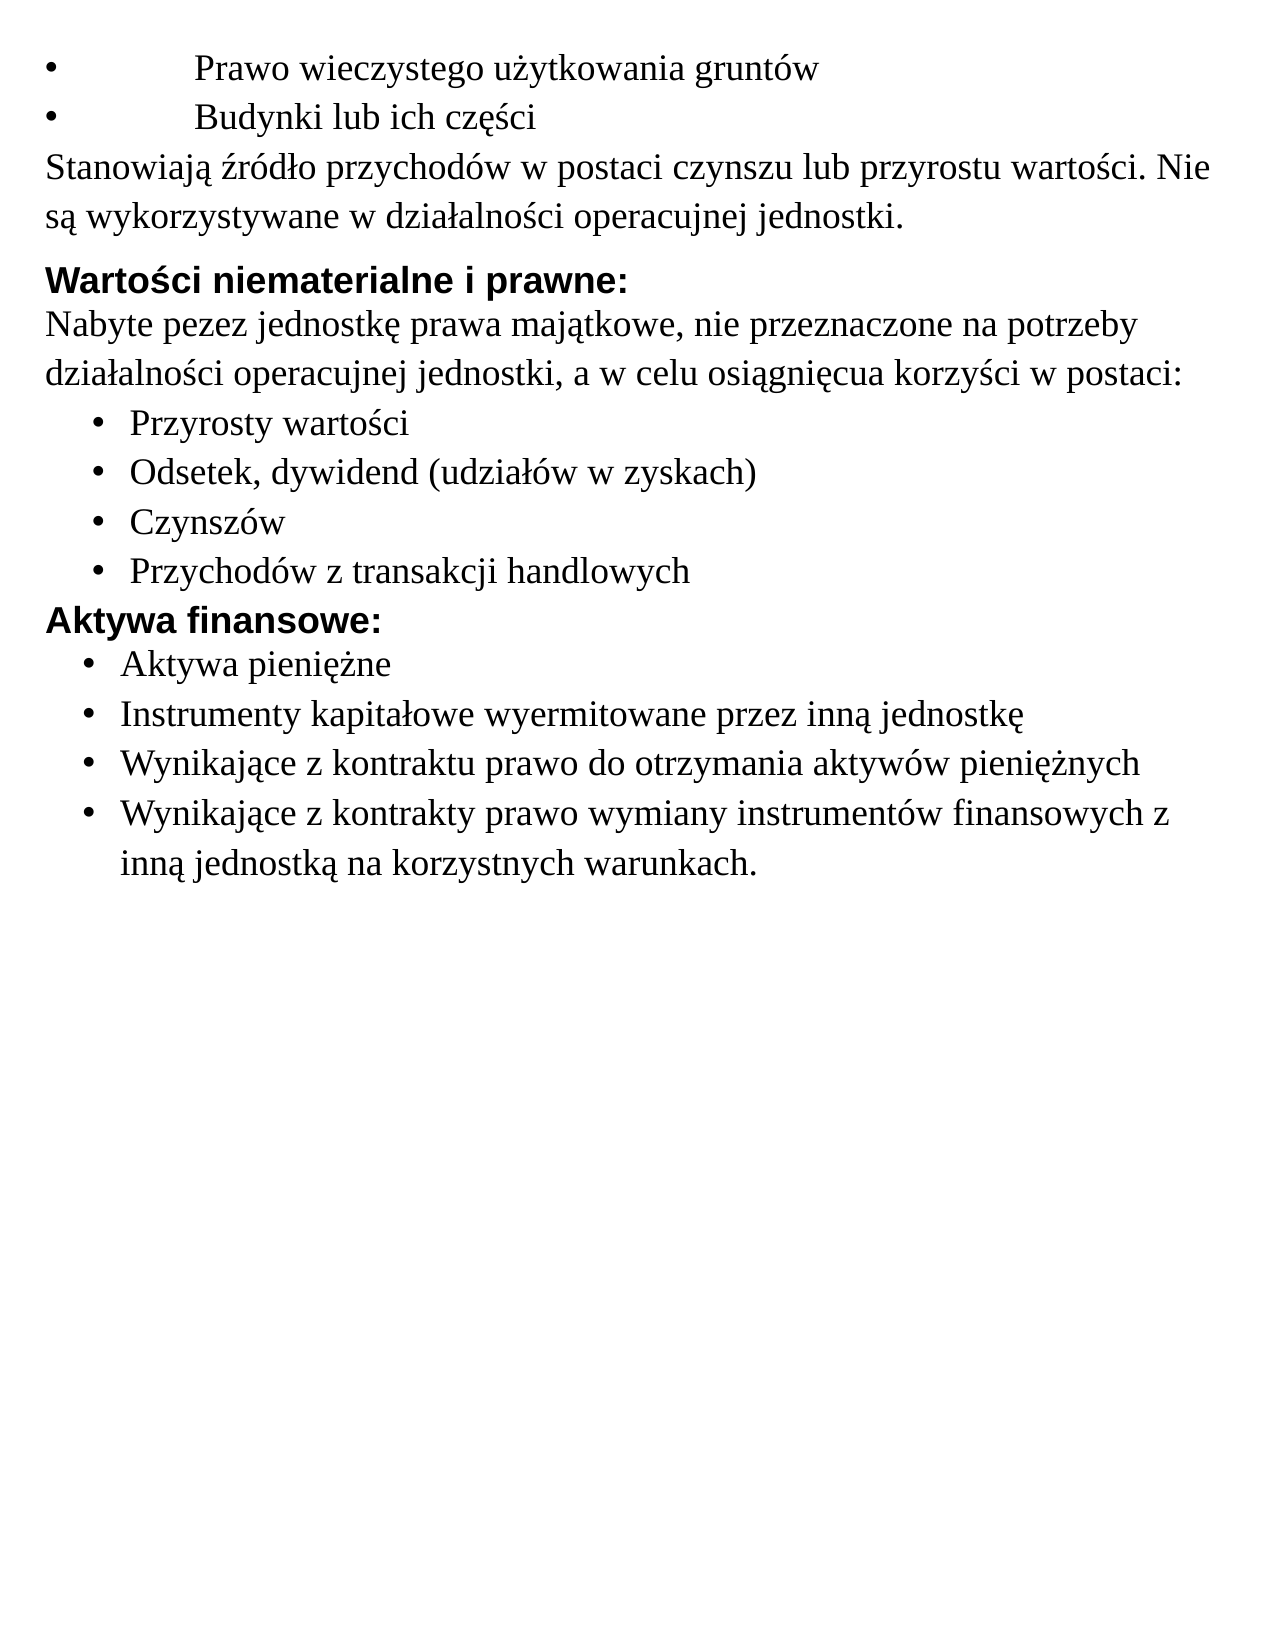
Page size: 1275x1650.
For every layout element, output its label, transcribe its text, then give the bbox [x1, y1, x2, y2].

list Przyrosty wartości [92, 400, 1230, 443]
list Przychodów z transakcji handlowych [92, 549, 1230, 592]
list Odsetek, dywidend (udziałów w zyskach) [92, 450, 1230, 493]
text Nabyte pezez jednostkę prawa majątkowe, nie przeznaczone na potrzeby działalności operacujnej jednostki, a w celu osiągnięcua korzyści w postaci: [45, 301, 1230, 394]
list Instrumenty kapitałowe wyermitowane przez inną jednostkę [82, 691, 1230, 734]
list Stanowiają źródło przychodów w postaci czynszu lub przyrostu wartości. Nie są wykorzystywane w działalności operacujnej jednostki. [45, 144, 1230, 237]
list Czynszów [92, 499, 1230, 542]
list Prawo wieczystego użytkowania gruntów [45, 45, 1230, 88]
list Budynki lub ich części [45, 94, 1230, 138]
list Wynikające z kontrakty prawo wymiany instrumentów finansowych z inną jednostką na korzystnych warunkach. [82, 790, 1230, 883]
subtitle Aktywa finansowe: [45, 598, 1230, 642]
list Aktywa pieniężne [82, 642, 1230, 685]
list Wynikające z kontraktu prawo do otrzymania aktywów pieniężnych [82, 741, 1230, 784]
subtitle Wartości niematerialne i prawne: [45, 258, 1230, 301]
